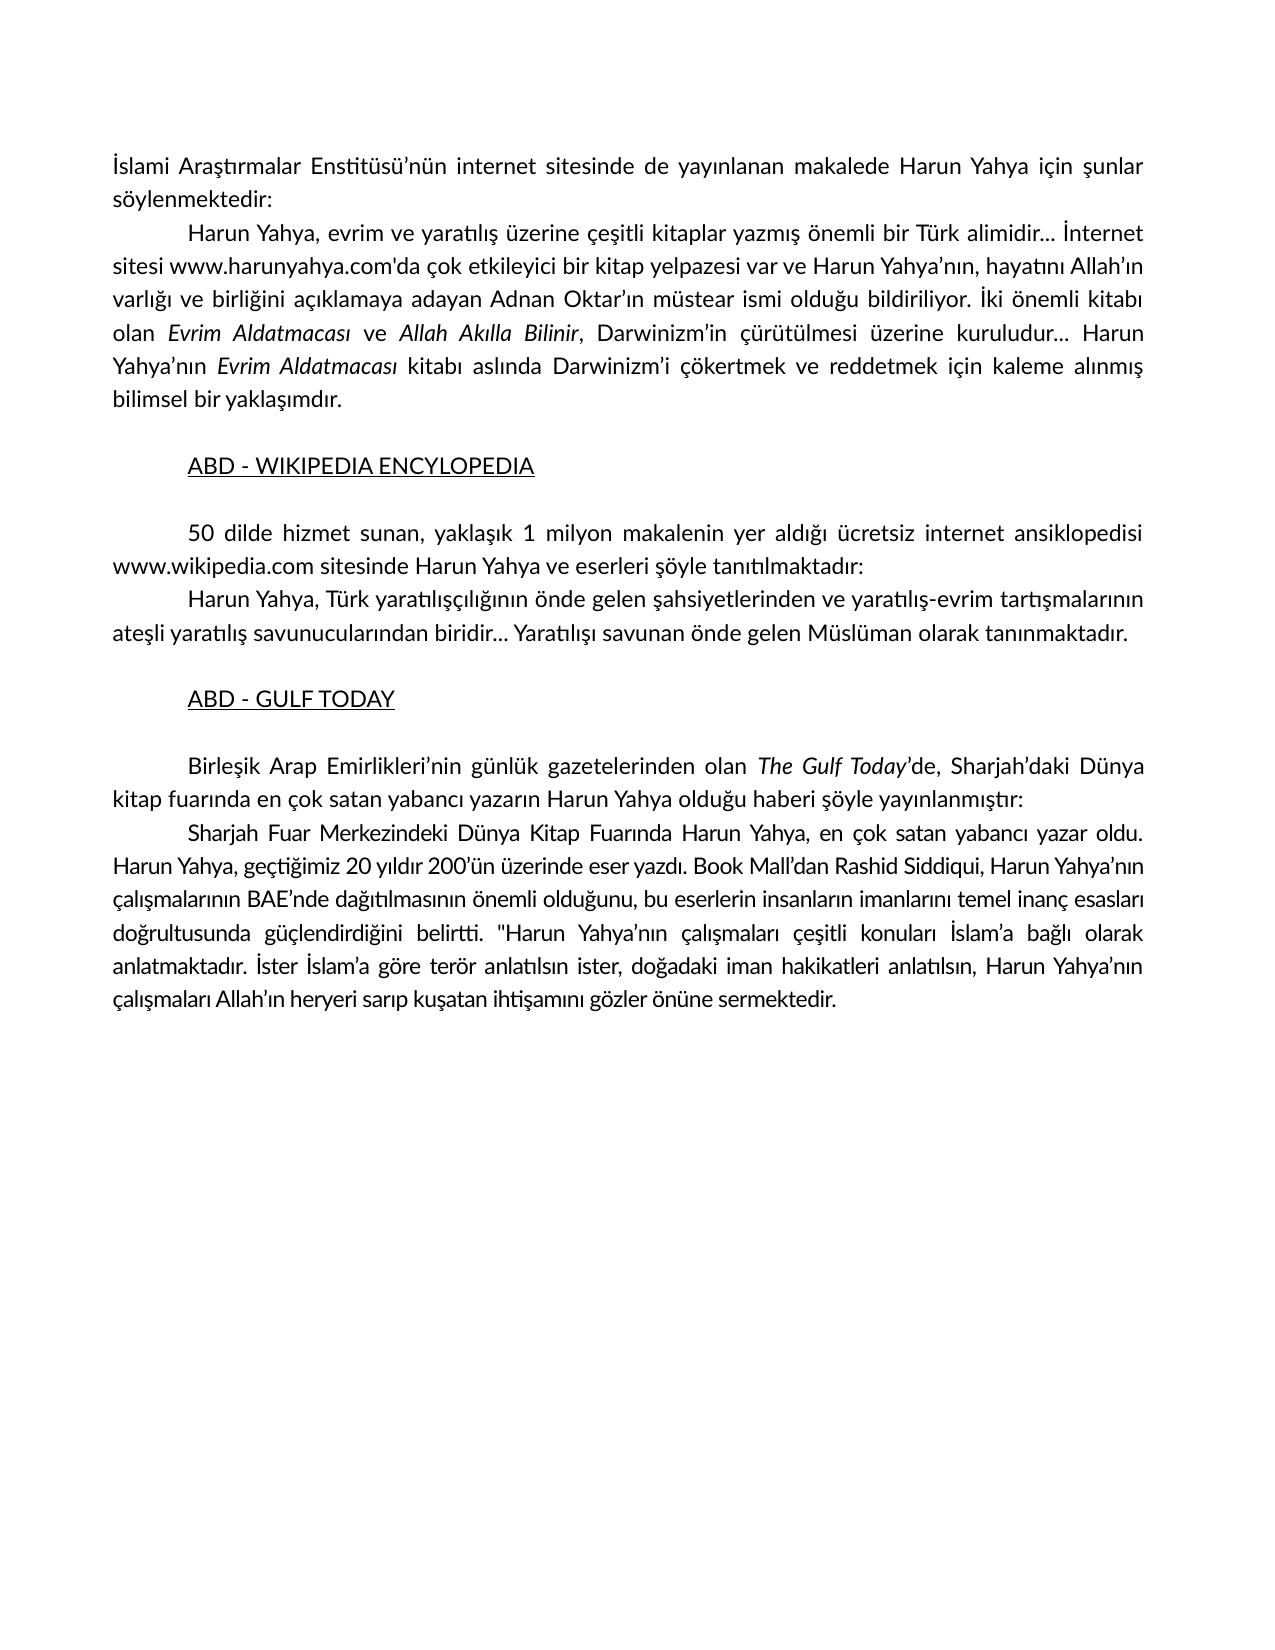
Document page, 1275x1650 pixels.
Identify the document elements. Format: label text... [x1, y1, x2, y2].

text ABD - WIKIPEDIA ENCYLOPEDIA [112, 448, 1145, 481]
text Harun Yahya, Türk yaratılışçılığının önde gelen şahsiyetlerinden ve yaratılış-evrim tartışmalarının ateşli yaratılış savunucularından biridir... Yaratılışı savunan önde gelen Müslüman olarak tanınmaktadır. [112, 581, 1145, 648]
text Sharjah Fuar Merkezindeki Dünya Kitap Fuarında Harun Yahya, en çok satan yabancı yazar oldu. Harun Yahya, geçtiğimiz 20 yıldır 200’ün üzerinde eser yazdı. Book Mall’dan Rashid Siddiqui, Harun Yahya’nın çalışmalarının BAE’nde dağıtılmasının önemli olduğunu, bu eserlerin insanların imanlarını temel inanç esasları doğrultusunda güçlendirdiğini belirtti. "Harun Yahya’nın çalışmaları çeşitli konuları İslam’a bağlı olarak anlatmaktadır. İster İslam’a göre terör anlatılsın ister, doğadaki iman hakikatleri anlatılsın, Harun Yahya’nın çalışmaları Allah’ın heryeri sarıp kuşatan ihtişamını gözler önüne sermektedir. [112, 814, 1145, 1014]
text ABD - GULF TODAY [112, 681, 1145, 714]
text Harun Yahya, evrim ve yaratılış üzerine çeşitli kitaplar yazmış önemli bir Türk alimidir... İnternet sitesi www.harunyahya.com'da çok etkileyici bir kitap yelpazesi var ve Harun Yahya’nın, hayatını Allah’ın varlığı ve birliğini açıklamaya adayan Adnan Oktar’ın müstear ismi olduğu bildiriliyor. İki önemli kitabı olan Evrim Aldatmacası ve Allah Akılla Bilinir, Darwinizm’in çürütülmesi üzerine kuruludur... Harun Yahya’nın Evrim Aldatmacası kitabı aslında Darwinizm’i çökertmek ve reddetmek için kaleme alınmış bilimsel bir yaklaşımdır. [112, 214, 1145, 414]
text Birleşik Arap Emirlikleri’nin günlük gazetelerinden olan The Gulf Today’de, Sharjah’daki Dünya kitap fuarında en çok satan yabancı yazarın Harun Yahya olduğu haberi şöyle yayınlanmıştır: [112, 748, 1145, 814]
text İslami Araştırmalar Enstitüsü’nün internet sitesinde de yayınlanan makalede Harun Yahya için şunlar söylenmektedir: [112, 148, 1145, 214]
text 50 dilde hizmet sunan, yaklaşık 1 milyon makalenin yer aldığı ücretsiz internet ansiklopedisi www.wikipedia.com sitesinde Harun Yahya ve eserleri şöyle tanıtılmaktadır: [112, 514, 1145, 581]
